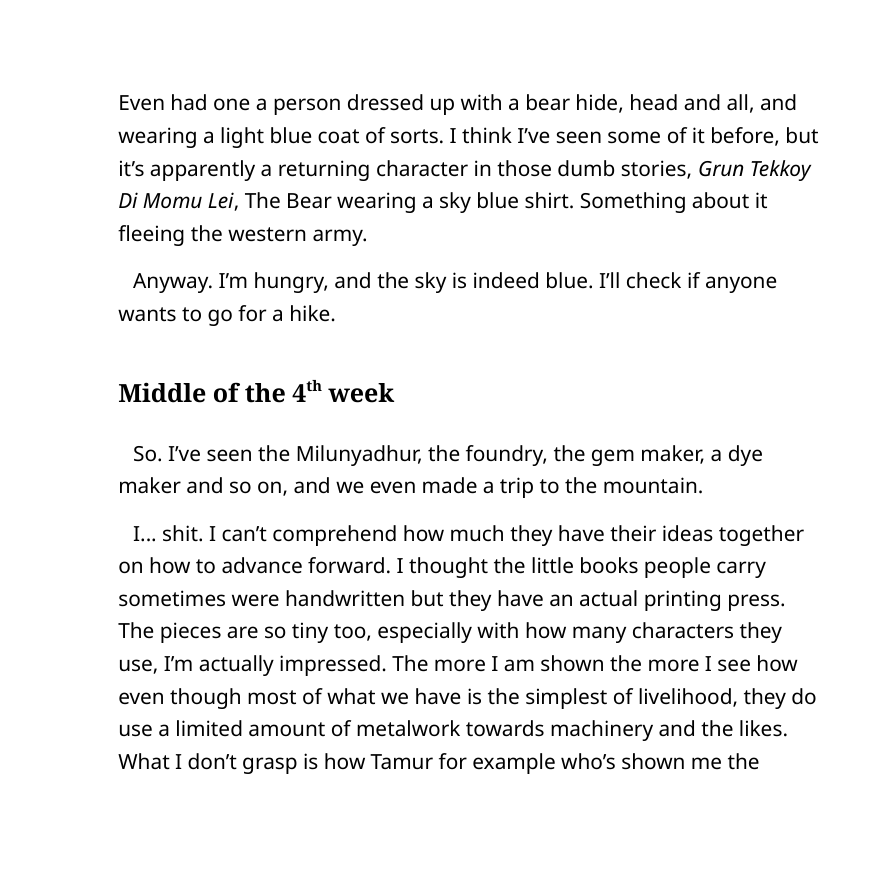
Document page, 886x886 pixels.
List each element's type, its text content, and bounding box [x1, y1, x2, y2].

subtitle Middle of the 4th week [118, 375, 827, 409]
text Even had one a person dressed up with a bear hide, head and all, and wearing a light blue coat of sorts. I think I’ve seen some of it before, but it’s apparently a returning character in those dumb stories, Grun Tekkoy Di Momu Lei, The Bear wearing a sky blue shirt. Something about it fleeing the western army. [118, 88, 827, 247]
text Anyway. I’m hungry, and the sky is indeed blue. I’ll check if anyone wants to go for a hike. [118, 266, 827, 327]
text I... shit. I can’t comprehend how much they have their ideas together on how to advance forward. I thought the little books people carry sometimes were handwritten but they have an actual printing press. The pieces are so tiny too, especially with how many characters they use, I’m actually impressed. The more I am shown the more I see how even though most of what we have is the simplest of livelihood, they do use a limited amount of metalwork towards machinery and the likes. What I don’t grasp is how Tamur for example who’s shown me the [118, 519, 827, 775]
text So. I’ve seen the Milunyadhur, the foundry, the gem maker, a dye maker and so on, and we even made a trip to the mountain. [118, 439, 827, 500]
